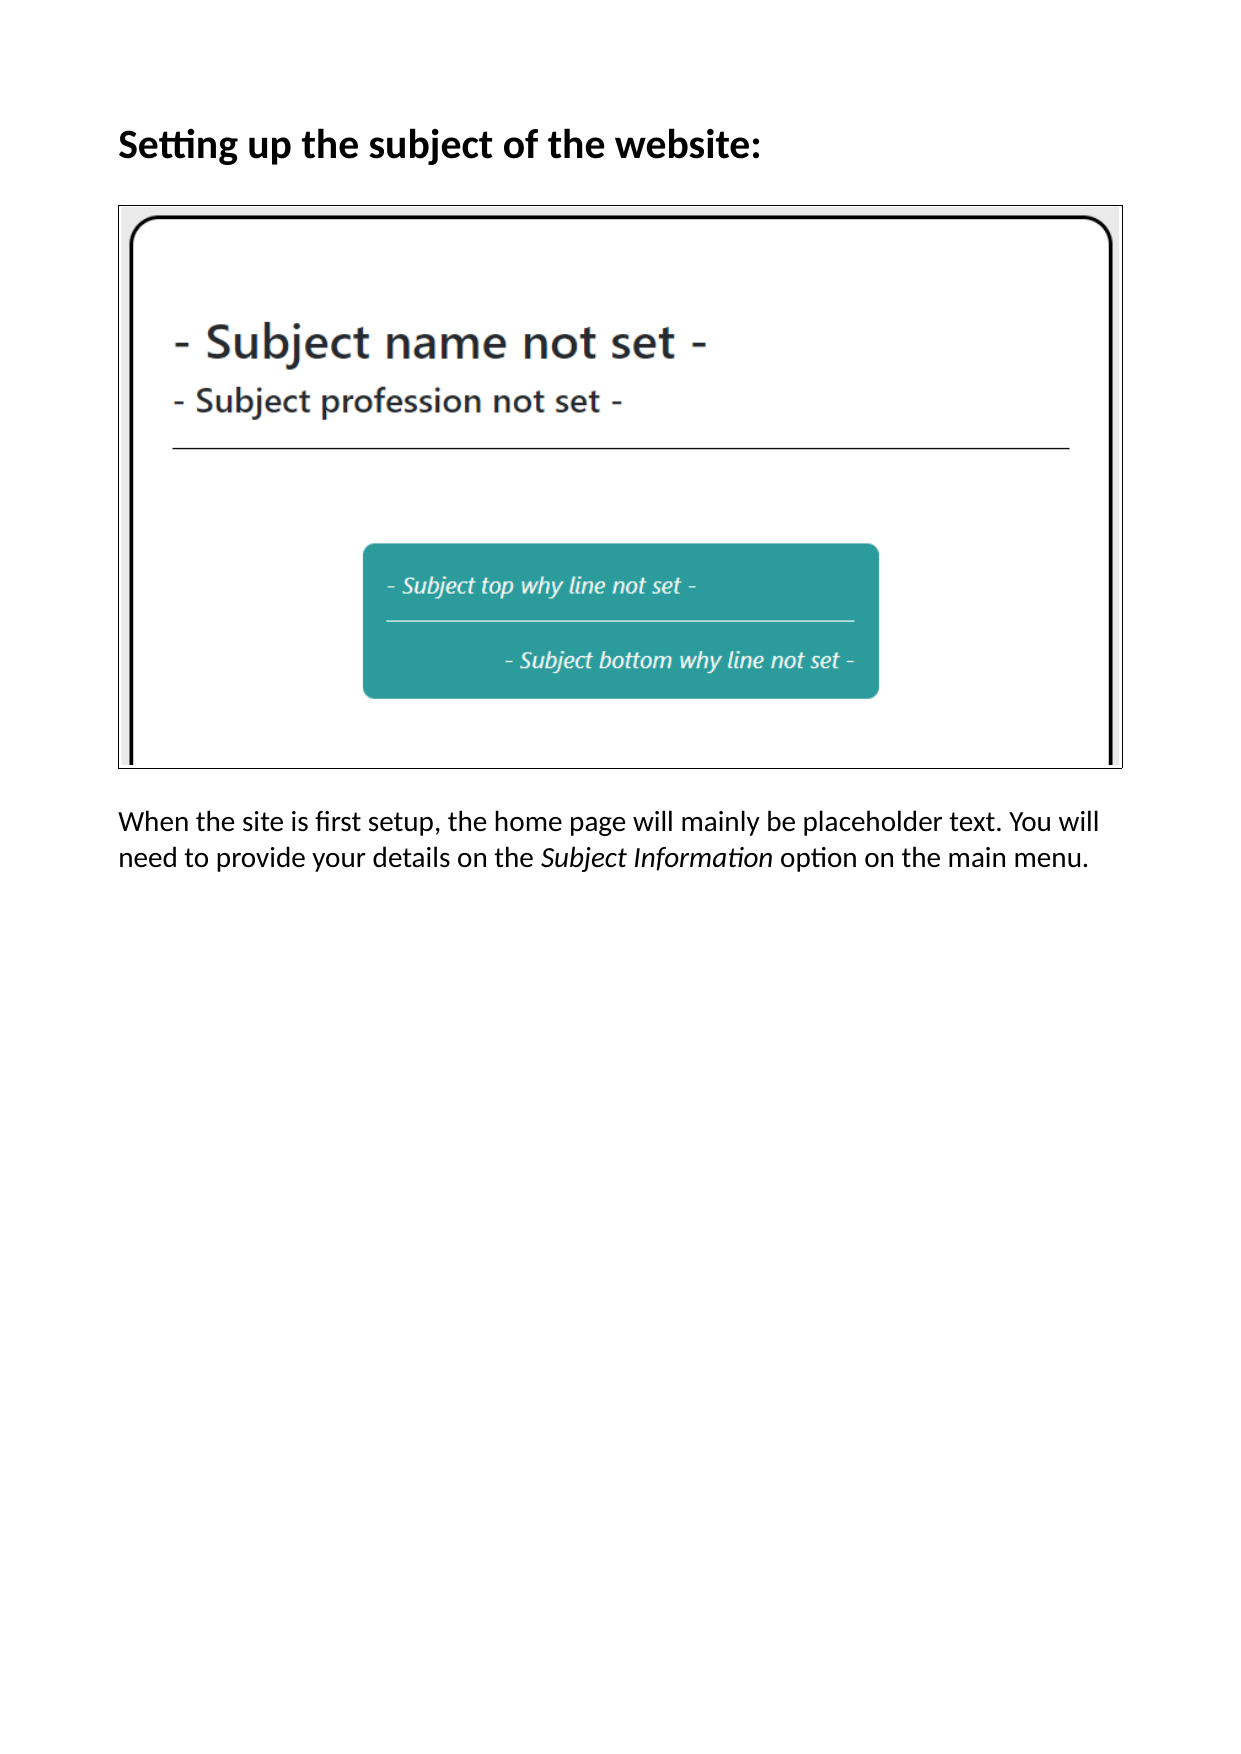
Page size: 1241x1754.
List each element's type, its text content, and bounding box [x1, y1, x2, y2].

text Setting up the subject of the website: [118, 118, 1122, 169]
text When the site is first setup, the home page will mainly be placeholder text. You will need to provide your details on the Subject Information option on the main menu. [118, 803, 1122, 874]
picture [121, 207, 1119, 765]
